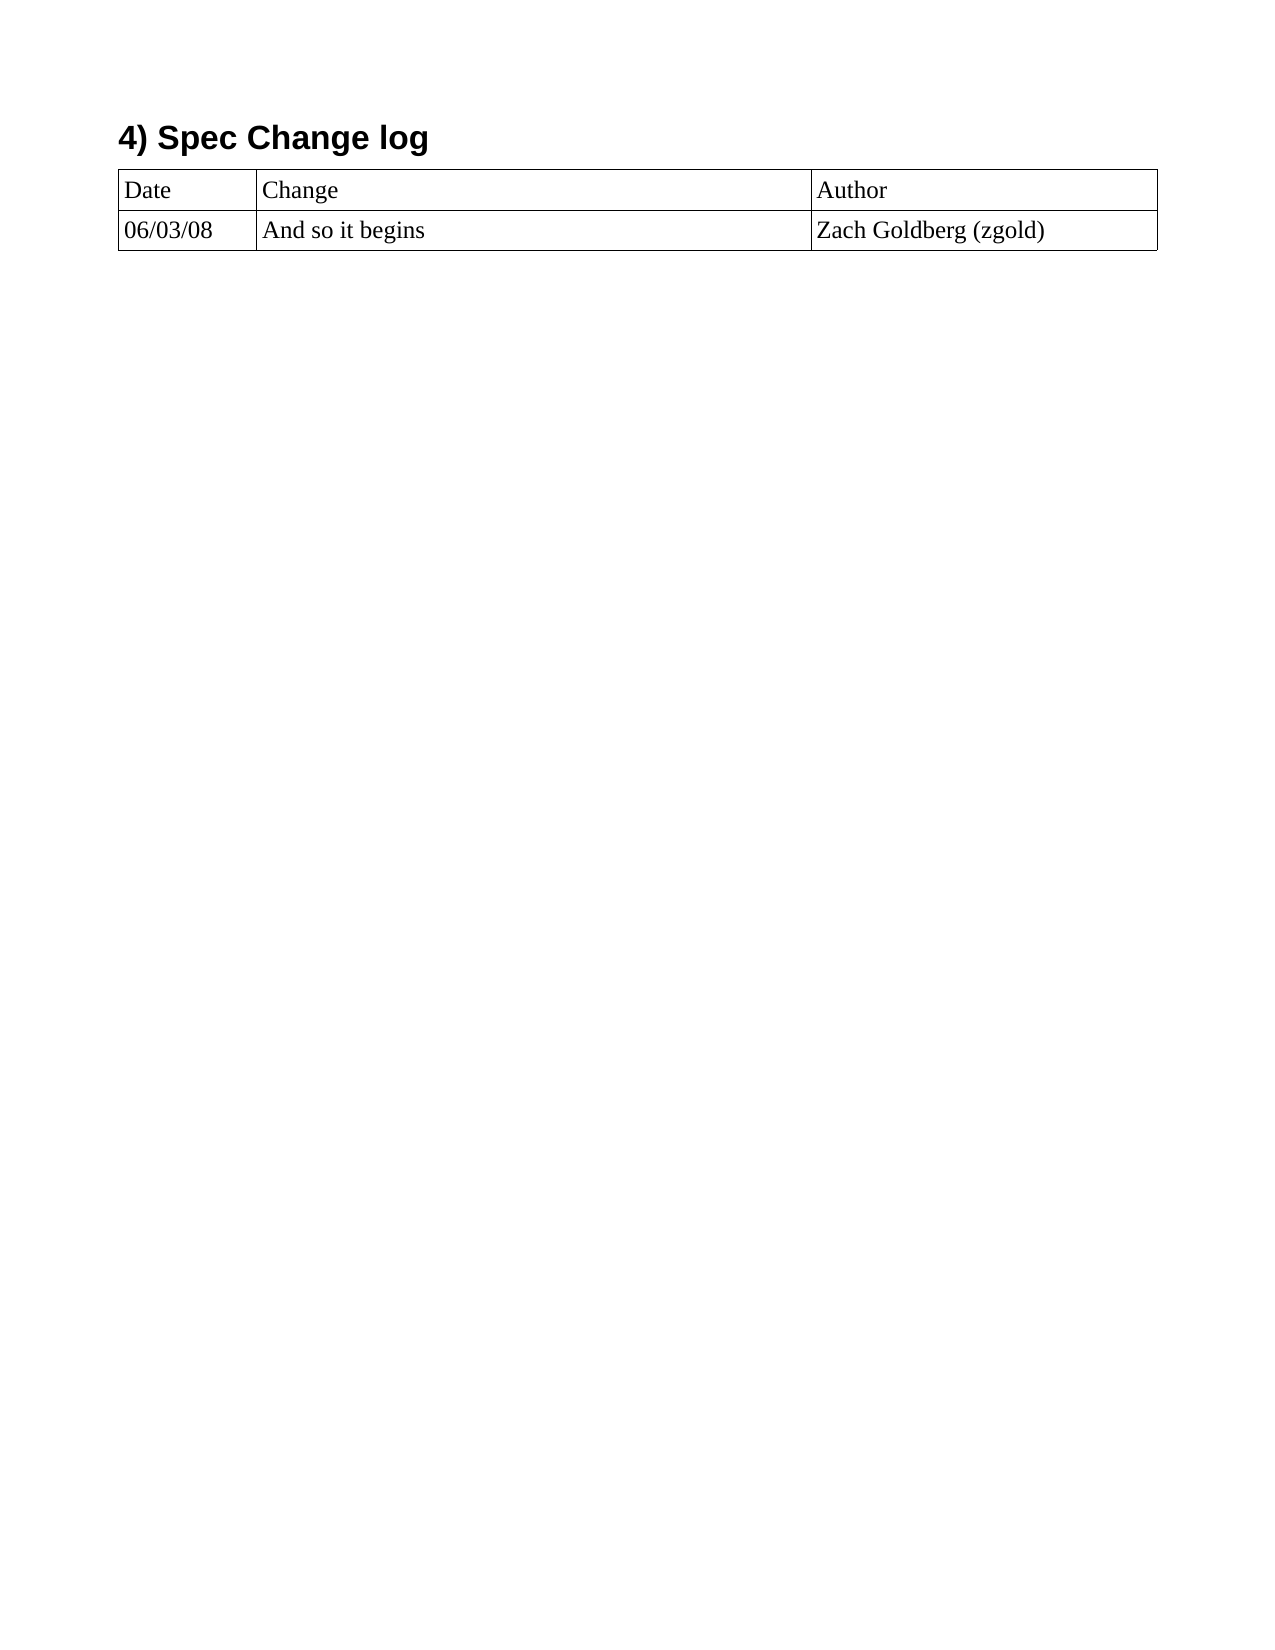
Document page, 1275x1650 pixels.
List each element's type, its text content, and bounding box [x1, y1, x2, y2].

table_cell 06/03/08 [119, 211, 256, 250]
table_header Date [119, 170, 256, 209]
table_header Author [812, 170, 1157, 209]
table_header Change [257, 170, 811, 209]
table_cell And so it begins [257, 211, 811, 250]
table_cell Zach Goldberg (zgold) [812, 211, 1157, 250]
subtitle Spec Change log [118, 118, 1157, 157]
